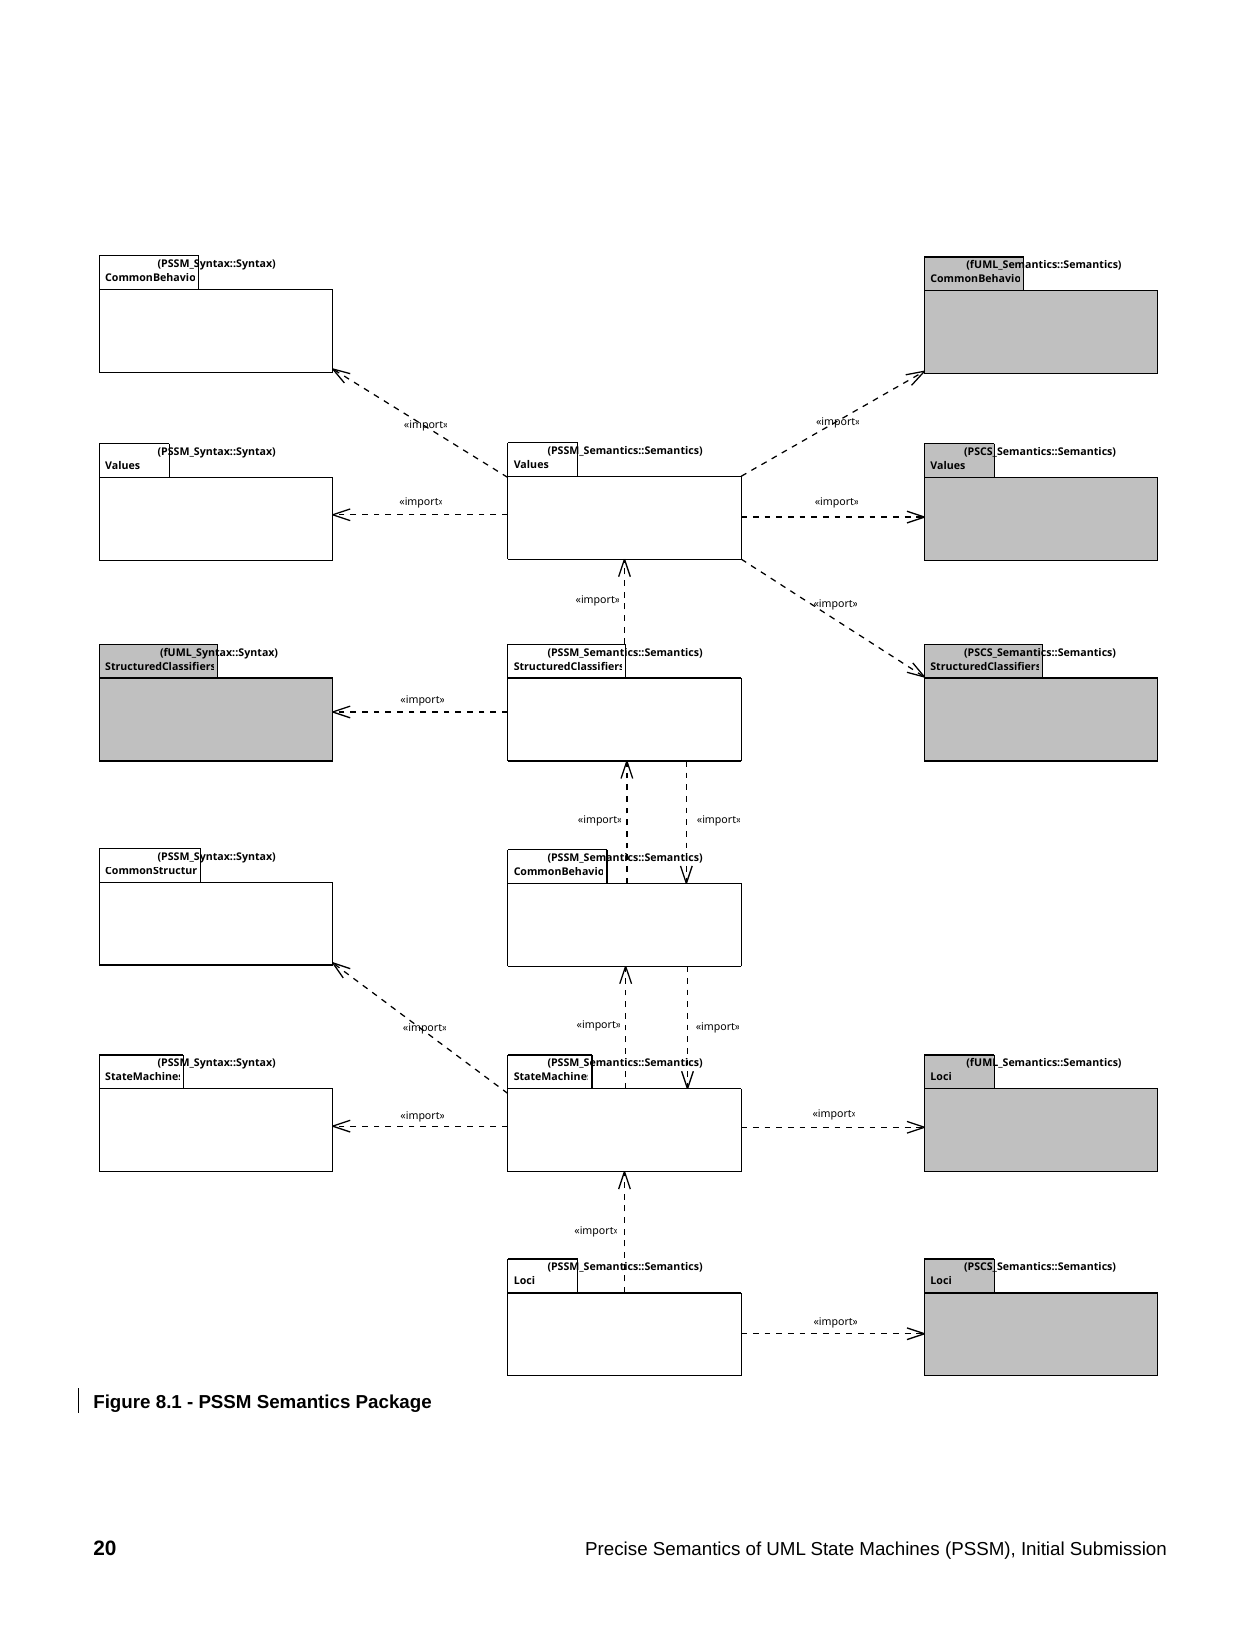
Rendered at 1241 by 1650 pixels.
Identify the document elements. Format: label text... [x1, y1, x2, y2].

text Figure 8.1 - PSSM Semantics Package [93, 243, 1164, 1413]
